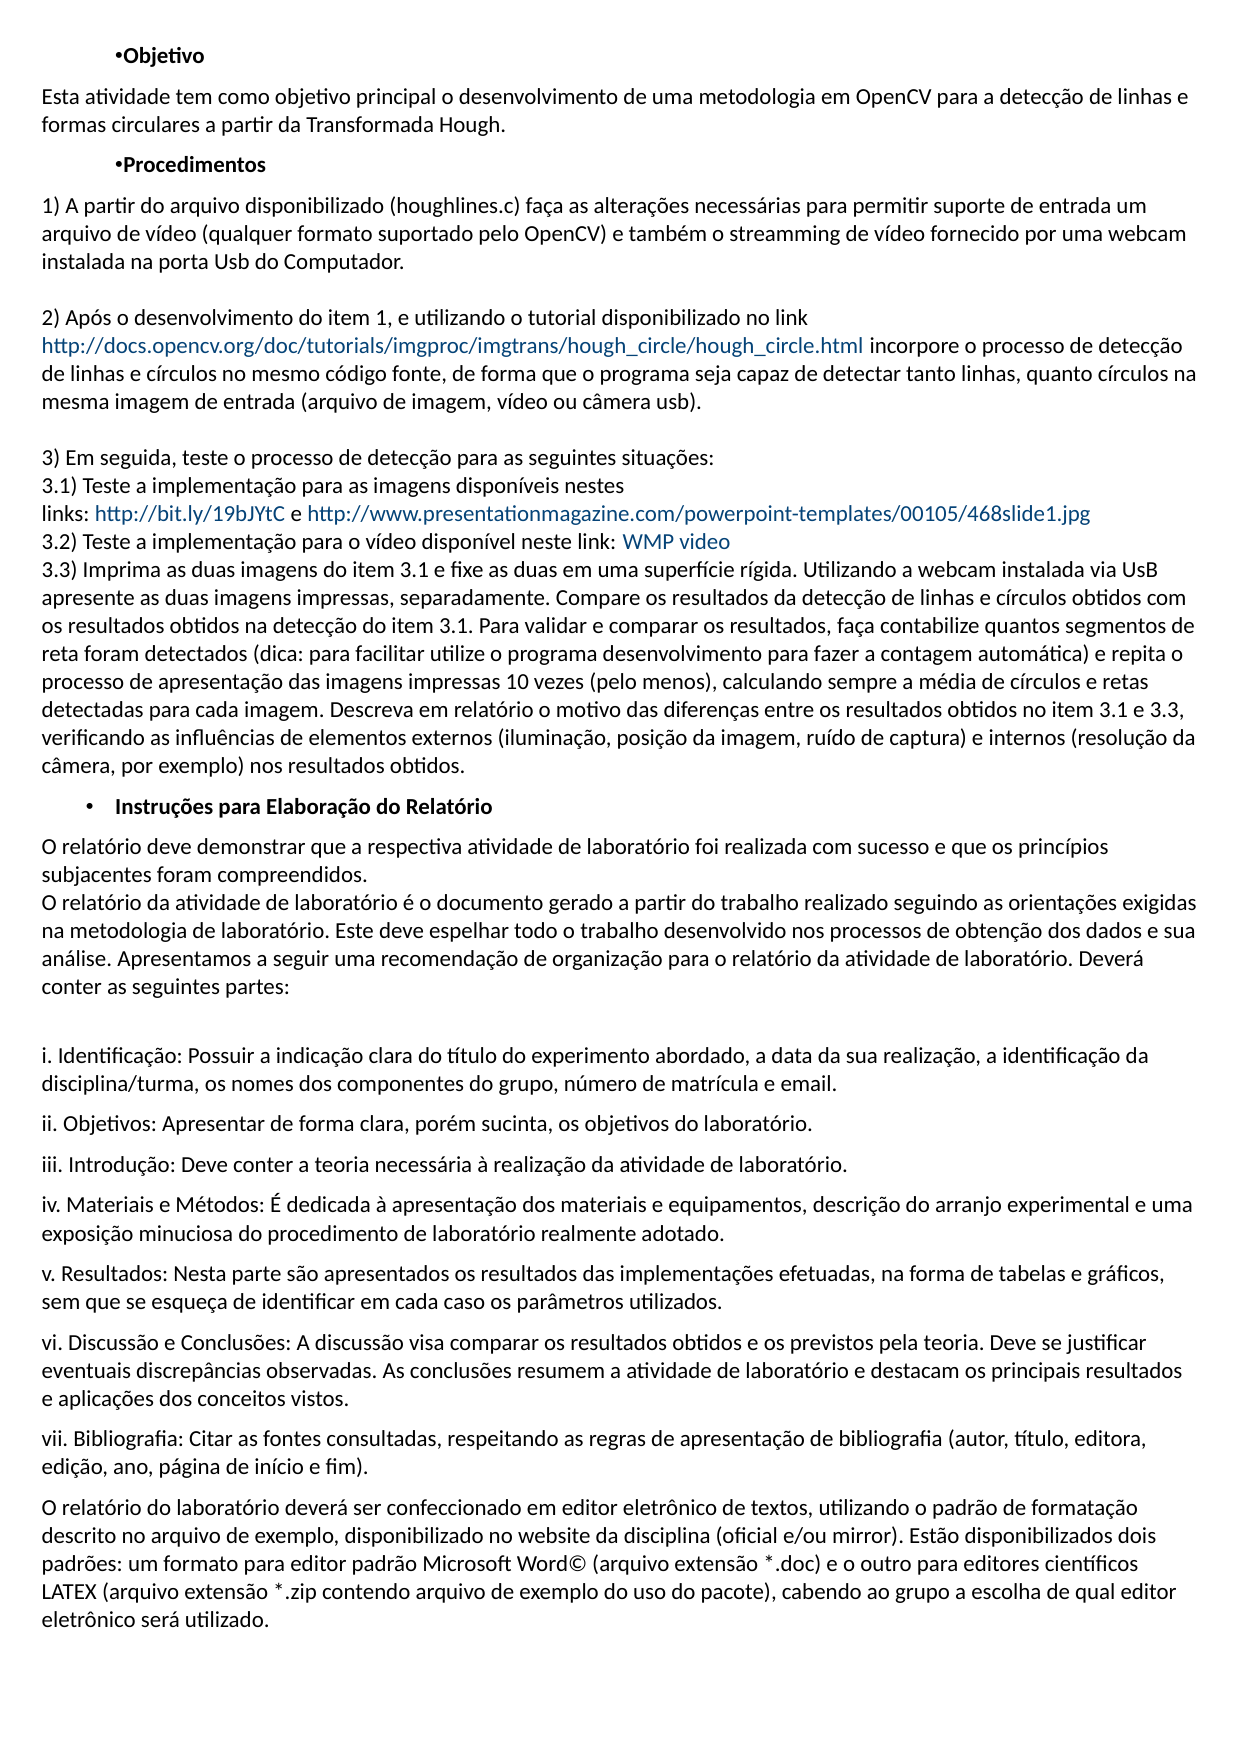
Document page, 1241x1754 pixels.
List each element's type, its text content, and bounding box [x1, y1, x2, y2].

text vii. Bibliografia: Citar as fontes consultadas, respeitando as regras de apresentação de bibliografia (autor, título, editora, edição, ano, página de início e fim). [41, 1424, 1199, 1480]
list Instruções para Elaboração do Relatório [86, 792, 1199, 820]
text vi. Discussão e Conclusões: A discussão visa comparar os resultados obtidos e os previstos pela teoria. Deve se justificar eventuais discrepâncias observadas. As conclusões resumem a atividade de laboratório e destacam os principais resultados e aplicações dos conceitos vistos. [41, 1328, 1199, 1412]
text i. Identificação: Possuir a indicação clara do título do experimento abordado, a data da sua realização, a identificação da disciplina/turma, os nomes dos componentes do grupo, número de matrícula e email. [41, 1013, 1199, 1097]
text iv. Materiais e Métodos: É dedicada à apresentação dos materiais e equipamentos, descrição do arranjo experimental e uma exposição minuciosa do procedimento de laboratório realmente adotado. [41, 1191, 1199, 1247]
text v. Resultados: Nesta parte são apresentados os resultados das implementações efetuadas, na forma de tabelas e gráficos, sem que se esqueça de identificar em cada caso os parâmetros utilizados. [41, 1259, 1199, 1315]
list Procedimentos [41, 150, 1199, 178]
text Esta atividade tem como objetivo principal o desenvolvimento de uma metodologia em OpenCV para a detecção de linhas e formas circulares a partir da Transformada Hough. [41, 82, 1199, 138]
text 1) A partir do arquivo disponibilizado (houghlines.c) faça as alterações necessárias para permitir suporte de entrada um arquivo de vídeo (qualquer formato suportado pelo OpenCV) e também o streamming de vídeo fornecido por uma webcam instalada na porta Usb do Computador. 2) Após o desenvolvimento do item 1, e utilizando o tutorial disponibilizado no link http://docs.opencv.org/doc/tutorials/imgproc/imgtrans/hough_circle/hough_circle.html incorpore o processo de detecção de linhas e círculos no mesmo código fonte, de forma que o programa seja capaz de detectar tanto linhas, quanto círculos na mesma imagem de entrada (arquivo de imagem, vídeo ou câmera usb). 3) Em seguida, teste o processo de detecção para as seguintes situações: 3.1) Teste a implementação para as imagens disponíveis nestes links: http://bit.ly/19bJYtC e http://www.presentationmagazine.com/powerpoint-templates/00105/468slide1.jpg 3.2) Teste a implementação para o vídeo disponível neste link: WMP video 3.3) Imprima as duas imagens do item 3.1 e fixe as duas em uma superfície rígida. Utilizando a webcam instalada via UsB apresente as duas imagens impressas, separadamente. Compare os resultados da detecção de linhas e círculos obtidos com os resultados obtidos na detecção do item 3.1. Para validar e comparar os resultados, faça contabilize quantos segmentos de reta foram detectados (dica: para facilitar utilize o programa desenvolvimento para fazer a contagem automática) e repita o processo de apresentação das imagens impressas 10 vezes (pelo menos), calculando sempre a média de círculos e retas detectadas para cada imagem. Descreva em relatório o motivo das diferenças entre os resultados obtidos no item 3.1 e 3.3, verificando as influências de elementos externos (iluminação, posição da imagem, ruído de captura) e internos (resolução da câmera, por exemplo) nos resultados obtidos. [41, 191, 1199, 779]
list Objetivo [41, 41, 1199, 69]
text O relatório do laboratório deverá ser confeccionado em editor eletrônico de textos, utilizando o padrão de formatação descrito no arquivo de exemplo, disponibilizado no website da disciplina (oficial e/ou mirror). Estão disponibilizados dois padrões: um formato para editor padrão Microsoft Word© (arquivo extensão *.doc) e o outro para editores científicos LATEX (arquivo extensão *.zip contendo arquivo de exemplo do uso do pacote), cabendo ao grupo a escolha de qual editor eletrônico será utilizado. [41, 1493, 1199, 1633]
text ii. Objetivos: Apresentar de forma clara, porém sucinta, os objetivos do laboratório. [41, 1109, 1199, 1138]
text O relatório deve demonstrar que a respectiva atividade de laboratório foi realizada com sucesso e que os princípios subjacentes foram compreendidos. O relatório da atividade de laboratório é o documento gerado a partir do trabalho realizado seguindo as orientações exigidas na metodologia de laboratório. Este deve espelhar todo o trabalho desenvolvido nos processos de obtenção dos dados e sua análise. Apresentamos a seguir uma recomendação de organização para o relatório da atividade de laboratório. Deverá conter as seguintes partes: [41, 832, 1199, 1001]
text iii. Introdução: Deve conter a teoria necessária à realização da atividade de laboratório. [41, 1150, 1199, 1178]
